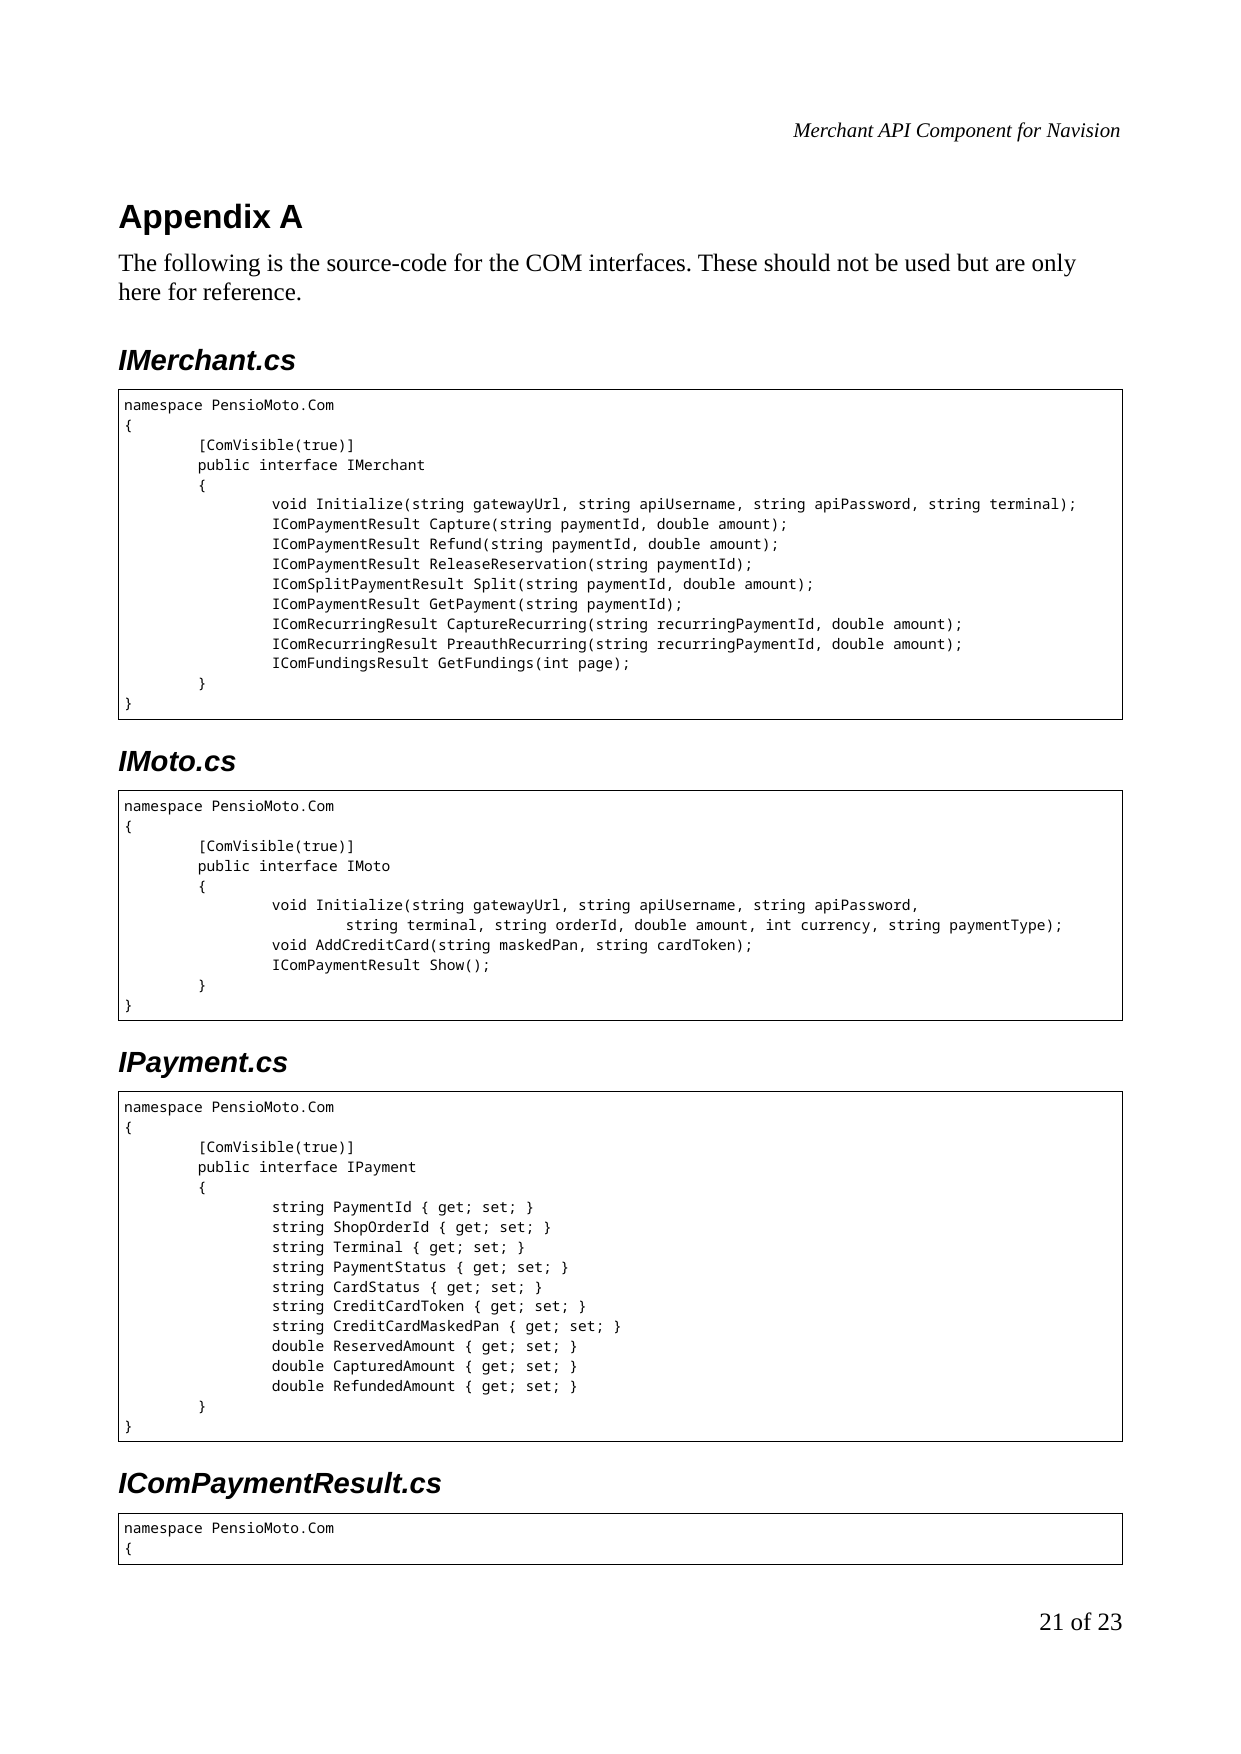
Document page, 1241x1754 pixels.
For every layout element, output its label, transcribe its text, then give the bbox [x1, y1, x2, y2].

table_header namespace PensioMoto.Com { [ComVisible(true)] public interface IMerchant { void Initialize(string gatewayUrl, string apiUsername, string apiPassword, string terminal); IComPaymentResult Capture(string paymentId, double amount); IComPaymentResult Refund(string paymentId, double amount); IComPaymentResult ReleaseReservation(string paymentId); IComSplitPaymentResult Split(string paymentId, double amount); IComPaymentResult GetPayment(string paymentId); IComRecurringResult CaptureRecurring(string recurringPaymentId, double amount); IComRecurringResult PreauthRecurring(string recurringPaymentId, double amount); IComFundingsResult GetFundings(int page); } } [119, 390, 1122, 719]
subtitle IMerchant.cs [118, 343, 1122, 376]
table_header namespace PensioMoto.Com { [ComVisible(true)] public interface IPayment { string PaymentId { get; set; } string ShopOrderId { get; set; } string Terminal { get; set; } string PaymentStatus { get; set; } string CardStatus { get; set; } string CreditCardToken { get; set; } string CreditCardMaskedPan { get; set; } double ReservedAmount { get; set; } double CapturedAmount { get; set; } double RefundedAmount { get; set; } } } [119, 1092, 1122, 1441]
table_header namespace PensioMoto.Com { [ComVisible(true)] public interface IMoto { void Initialize(string gatewayUrl, string apiUsername, string apiPassword, string terminal, string orderId, double amount, int currency, string paymentType); void AddCreditCard(string maskedPan, string cardToken); IComPaymentResult Show(); } } [119, 791, 1122, 1020]
subtitle Appendix A [118, 197, 1122, 235]
subtitle IComPaymentResult.cs [118, 1466, 1122, 1500]
subtitle IMoto.cs [118, 744, 1122, 777]
table_header namespace PensioMoto.Com { [119, 1514, 1122, 1564]
text The following is the source-code for the COM interfaces. These should not be used but are only here for reference. [118, 248, 1122, 305]
subtitle IPayment.cs [118, 1045, 1122, 1079]
